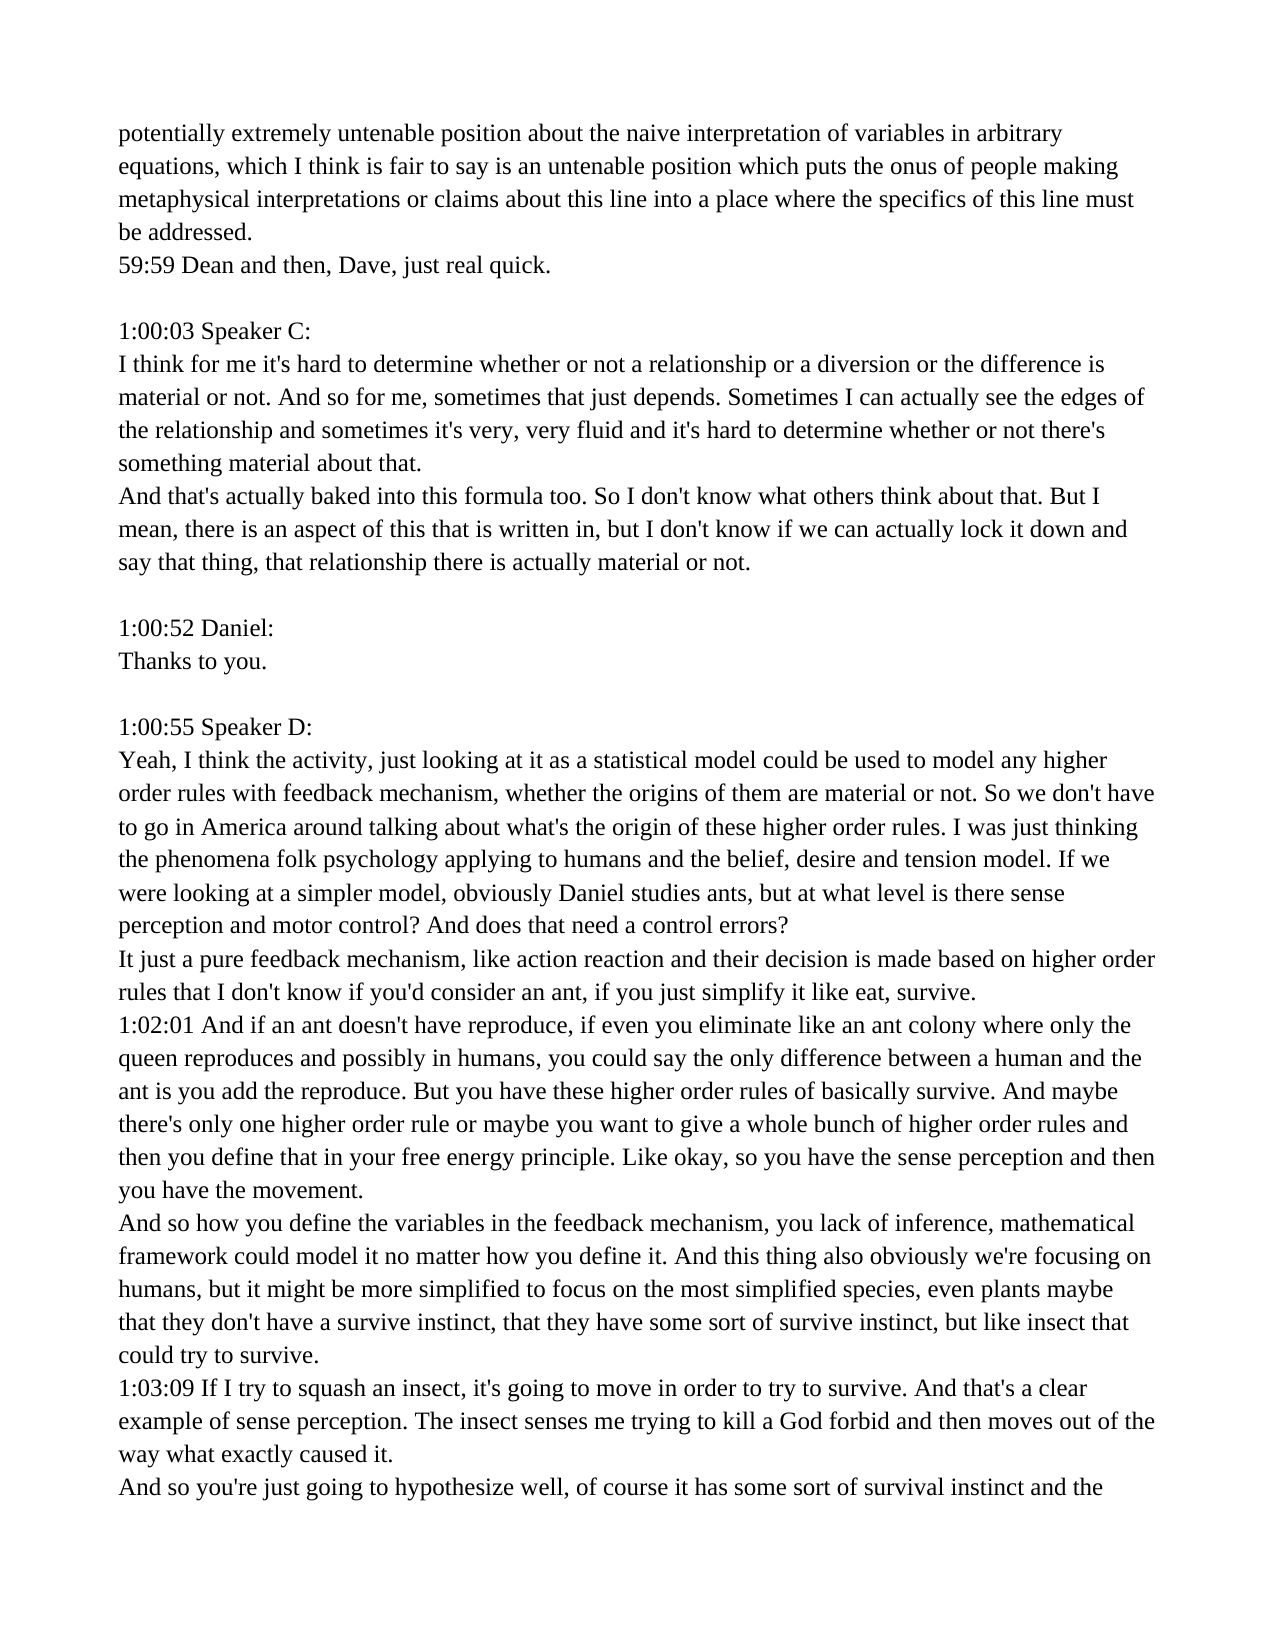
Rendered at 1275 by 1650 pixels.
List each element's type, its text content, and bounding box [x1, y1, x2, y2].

text 59:59 Dean and then, Dave, just real quick. [118, 250, 1157, 279]
text I think for me it's hard to determine whether or not a relationship or a diversion or the difference is material or not. And so for me, sometimes that just depends. Sometimes I can actually see the edges of the relationship and sometimes it's very, very fluid and it's hard to determine whether or not there's something material about that. [118, 349, 1157, 477]
text Yeah, I think the activity, just looking at it as a statistical model could be used to model any higher order rules with feedback mechanism, whether the origins of them are material or not. So we don't have to go in America around talking about what's the origin of these higher order rules. I was just thinking the phenomena folk psychology applying to humans and the belief, desire and tension model. If we were looking at a simpler model, obviously Daniel studies ants, but at what level is there sense perception and motor control? And does that need a control errors? [118, 746, 1157, 939]
text It just a pure feedback mechanism, like action reaction and their decision is made based on higher order rules that I don't know if you'd consider an ant, if you just simplify it like eat, survive. [118, 944, 1157, 1005]
text And so you're just going to hypothesize well, of course it has some sort of survival instinct and the [118, 1472, 1157, 1501]
text 1:00:55 Speaker D: [118, 712, 1157, 741]
text And so how you define the variables in the feedback mechanism, you lack of inference, mathematical framework could model it no matter how you define it. And this thing also obviously we're focusing on humans, but it might be more simplified to focus on the most simplified species, even plants maybe that they don't have a survive instinct, that they have some sort of survive instinct, but like insect that could try to survive. [118, 1208, 1157, 1369]
text Thanks to you. [118, 646, 1157, 675]
text potentially extremely untenable position about the naive interpretation of variables in arbitrary equations, which I think is fair to say is an untenable position which puts the onus of people making metaphysical interpretations or claims about this line into a place where the specifics of this line must be addressed. [118, 118, 1157, 246]
text 1:00:52 Daniel: [118, 613, 1157, 642]
text And that's actually baked into this formula too. So I don't know what others think about that. But I mean, there is an aspect of this that is written in, but I don't know if we can actually lock it down and say that thing, that relationship there is actually material or not. [118, 481, 1157, 576]
text 1:00:03 Speaker C: [118, 316, 1157, 345]
text 1:03:09 If I try to squash an insect, it's going to move in order to try to survive. And that's a clear example of sense perception. The insect senses me trying to kill a God forbid and then moves out of the way what exactly caused it. [118, 1373, 1157, 1468]
text 1:02:01 And if an ant doesn't have reproduce, if even you eliminate like an ant colony where only the queen reproduces and possibly in humans, you could say the only difference between a human and the ant is you add the reproduce. But you have these higher order rules of basically survive. And maybe there's only one higher order rule or maybe you want to give a whole bunch of higher order rules and then you define that in your free energy principle. Like okay, so you have the sense perception and then you have the movement. [118, 1010, 1157, 1203]
